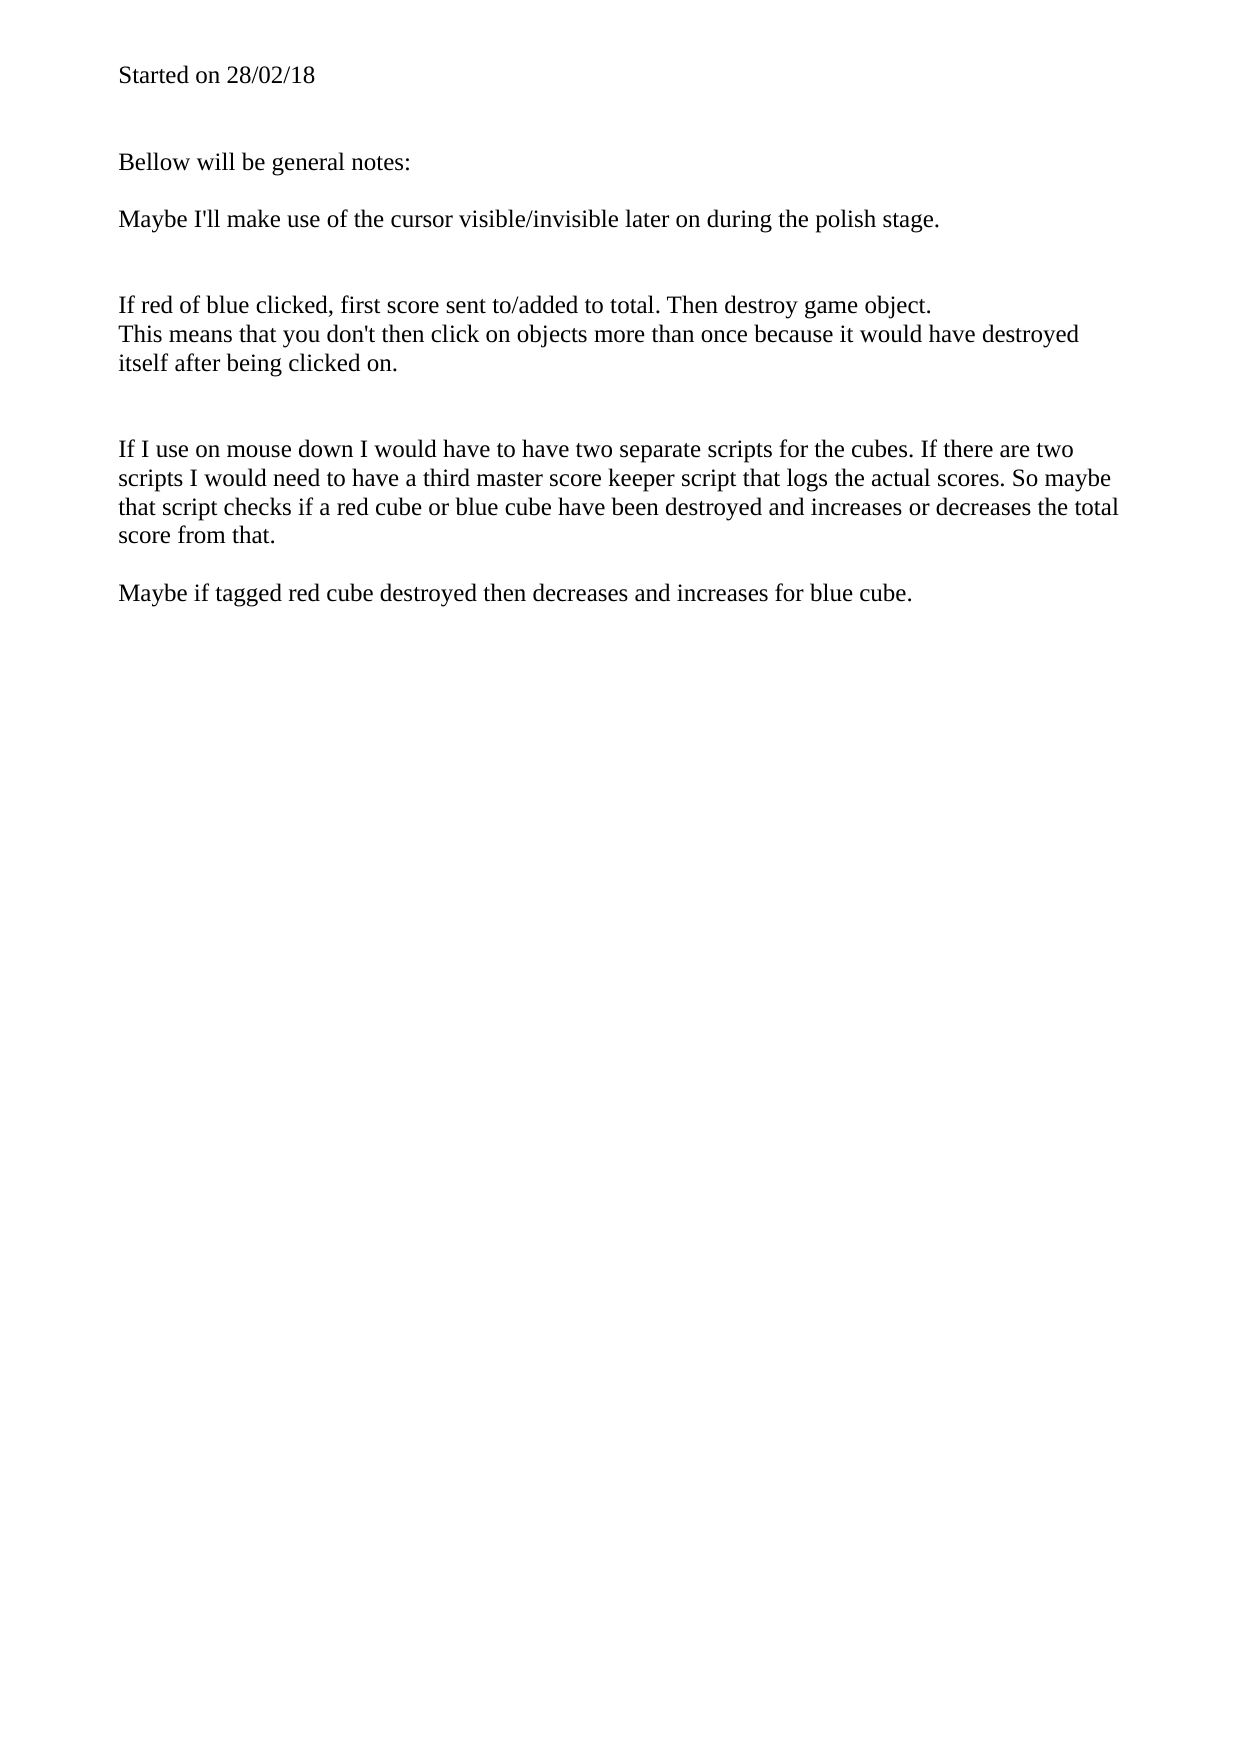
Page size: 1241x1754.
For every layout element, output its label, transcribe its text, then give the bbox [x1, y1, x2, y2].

text If red of blue clicked, first score sent to/added to total. Then destroy game object. [118, 290, 1122, 319]
text If I use on mouse down I would have to have two separate scripts for the cubes. If there are two scripts I would need to have a third master score keeper script that logs the actual scores. So maybe that script checks if a red cube or blue cube have been destroyed and increases or decreases the total score from that. [118, 434, 1122, 549]
text Maybe I'll make use of the cursor visible/invisible later on during the polish stage. [118, 204, 1122, 233]
text This means that you don't then click on objects more than once because it would have destroyed itself after being clicked on. [118, 319, 1122, 377]
text Maybe if tagged red cube destroyed then decreases and increases for blue cube. [118, 578, 1122, 607]
text Bellow will be general notes: [118, 147, 1122, 175]
